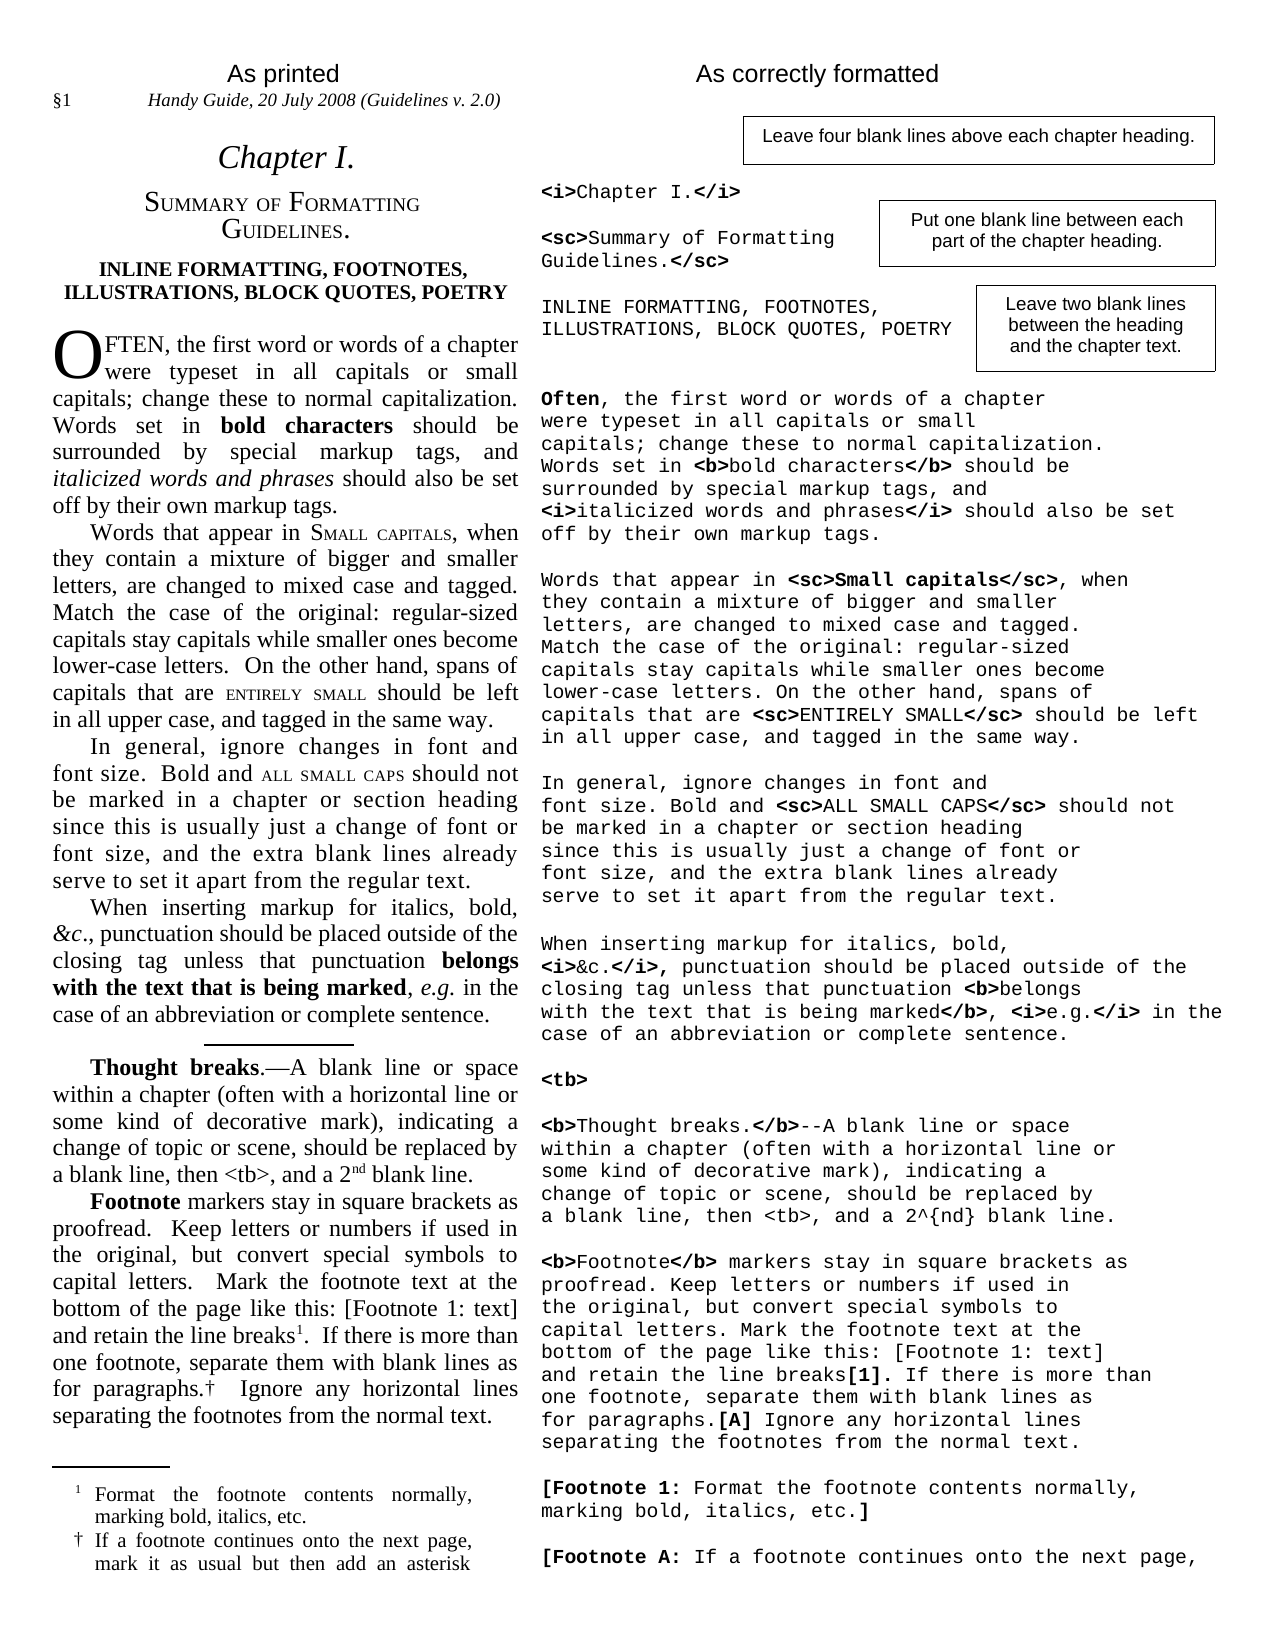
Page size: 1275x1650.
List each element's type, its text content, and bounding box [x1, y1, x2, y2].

text Put one blank line between each part of the chapter heading. [894, 209, 1200, 252]
text and retain the line breaks[1]. If there is more than [541, 1365, 1222, 1387]
text <tb> [541, 1070, 1222, 1093]
text [Footnote A: If a footnote continues onto the next page, [541, 1547, 1222, 1569]
text bottom of the page like this: [Footnote 1: text] [541, 1342, 1222, 1365]
text When inserting markup for italics, bold, [541, 934, 1222, 957]
text INLINE FORMATTING, FOOTNOTES, [52, 257, 519, 281]
text case of an abbreviation or complete sentence. [541, 1024, 1222, 1047]
text INLINE FORMATTING, FOOTNOTES, [541, 297, 976, 319]
text <b>Footnote</b> markers stay in square brackets as [541, 1252, 1222, 1275]
text Summary of Formatting Guidelines. [52, 189, 519, 243]
text the original, but convert special symbols to [541, 1297, 1222, 1320]
text capitals that are <sc>ENTIRELY SMALL</sc> should be left [541, 705, 1222, 727]
text with the text that is being marked</b>, <i>e.g.</i> in the [541, 1002, 1222, 1024]
text within a chapter (often with a horizontal line or [541, 1139, 1222, 1161]
text Leave two blank lines between the heading and the chapter text. [991, 294, 1200, 357]
text capitals; change these to normal capitalization. [541, 434, 1222, 456]
text off by their own markup tags. [541, 524, 1222, 546]
text Words that appear in <sc>Small capitals</sc>, when [541, 570, 1222, 592]
text Footnote markers stay in square brackets as proofread. Keep letters or numbers if used in the original, but convert special symbols to capital letters. Mark the footnote text at the bottom of the page like this: [Footnote 1: text] and retain the line breaks. If there is more than one footnote, separate them with blank lines as for paragraphs.† Ignore any horizontal lines separating the footnotes from the normal text. [52, 1188, 519, 1429]
text be marked in a chapter or section heading [541, 818, 1222, 841]
text Format the footnote contents normally, marking bold, italics, etc. [75, 1482, 472, 1528]
text † If a footnote continues onto the next page, mark it as usual but then add an asterisk [73, 1528, 472, 1575]
text separating the footnotes from the normal text. [541, 1432, 1222, 1455]
text <i>Chapter I.</i> [541, 182, 1222, 204]
text letters, are changed to mixed case and tagged. [541, 615, 1222, 637]
text When inserting markup for italics, bold, &c., punctuation should be placed outside of the closing tag unless that punctuation belongs with the text that is being marked, e.g. in the case of an abbreviation or complete sentence. [52, 893, 519, 1027]
text Guidelines.</sc> [541, 251, 1222, 273]
text they contain a mixture of bigger and smaller [541, 592, 1222, 615]
text §1 Handy Guide, 20 July 2008 (Guidelines v. 2.0) [52, 90, 519, 111]
text proofread. Keep letters or numbers if used in [541, 1275, 1222, 1297]
text [Footnote 1: Format the footnote contents normally, [541, 1478, 1222, 1501]
text some kind of decorative mark), indicating a [541, 1161, 1222, 1184]
text Chapter I. [52, 139, 519, 176]
text a blank line, then <tb>, and a 2^{nd} blank line. [541, 1206, 1222, 1229]
text In general, ignore changes in font and font size. Bold and all small caps should not be marked in a chapter or section heading since this is usually just a change of font or font size, and the extra blank lines already serve to set it apart from the regular text. [52, 733, 519, 893]
text font size, and the extra blank lines already [541, 863, 1222, 886]
text change of topic or scene, should be replaced by [541, 1184, 1222, 1206]
text ILLUSTRATIONS, BLOCK QUOTES, POETRY [541, 319, 976, 342]
text <b>Thought breaks.</b>--A blank line or space [541, 1116, 1222, 1139]
text <sc>Summary of Formatting [541, 228, 879, 251]
text for paragraphs.[A] Ignore any horizontal lines [541, 1410, 1222, 1432]
text marking bold, italics, etc.] [541, 1501, 1222, 1523]
text in all upper case, and tagged in the same way. [541, 727, 1222, 750]
text capital letters. Mark the footnote text at the [541, 1320, 1222, 1342]
text <i>&c.</i>, punctuation should be placed outside of the [541, 957, 1222, 979]
text since this is usually just a change of font or [541, 841, 1222, 863]
text In general, ignore changes in font and [541, 773, 1222, 796]
text Often, the first word or words of a chapter [541, 389, 1222, 411]
text OFTEN, the first word or words of a chapter were typeset in all capitals or small capitals; change these to normal capitalization. Words set in bold characters should be surrounded by special markup tags, and italicized words and phrases should also be set off by their own markup tags. [52, 331, 519, 519]
text lower-case letters. On the other hand, spans of [541, 682, 1222, 705]
text Words that appear in Small capitals, when they contain a mixture of bigger and smaller letters, are changed to mixed case and tagged. Match the case of the original: regular-sized capitals stay capitals while smaller ones become lower-case letters. On the other hand, spans of capitals that are entirely small should be left in all upper case, and tagged in the same way. [52, 519, 519, 733]
text Leave four blank lines above each chapter heading. [758, 125, 1199, 146]
text Words set in <b>bold characters</b> should be [541, 456, 1222, 479]
text ILLUSTRATIONS, BLOCK QUOTES, POETRY [52, 281, 519, 303]
text font size. Bold and <sc>ALL SMALL CAPS</sc> should not [541, 796, 1222, 818]
text serve to set it apart from the regular text. [541, 886, 1222, 908]
text surrounded by special markup tags, and [541, 479, 1222, 501]
text one footnote, separate them with blank lines as [541, 1387, 1222, 1410]
text closing tag unless that punctuation <b>belongs [541, 979, 1222, 1002]
text <i>italicized words and phrases</i> should also be set [541, 501, 1222, 524]
text were typeset in all capitals or small [541, 411, 1222, 434]
text Thought breaks.—A blank line or space within a chapter (often with a horizontal line or some kind of decorative mark), indicating a change of topic or scene, should be replaced by a blank line, then <tb>, and a 2nd blank line. [52, 1054, 519, 1188]
text capitals stay capitals while smaller ones become [541, 660, 1222, 682]
text Match the case of the original: regular-sized [541, 637, 1222, 660]
